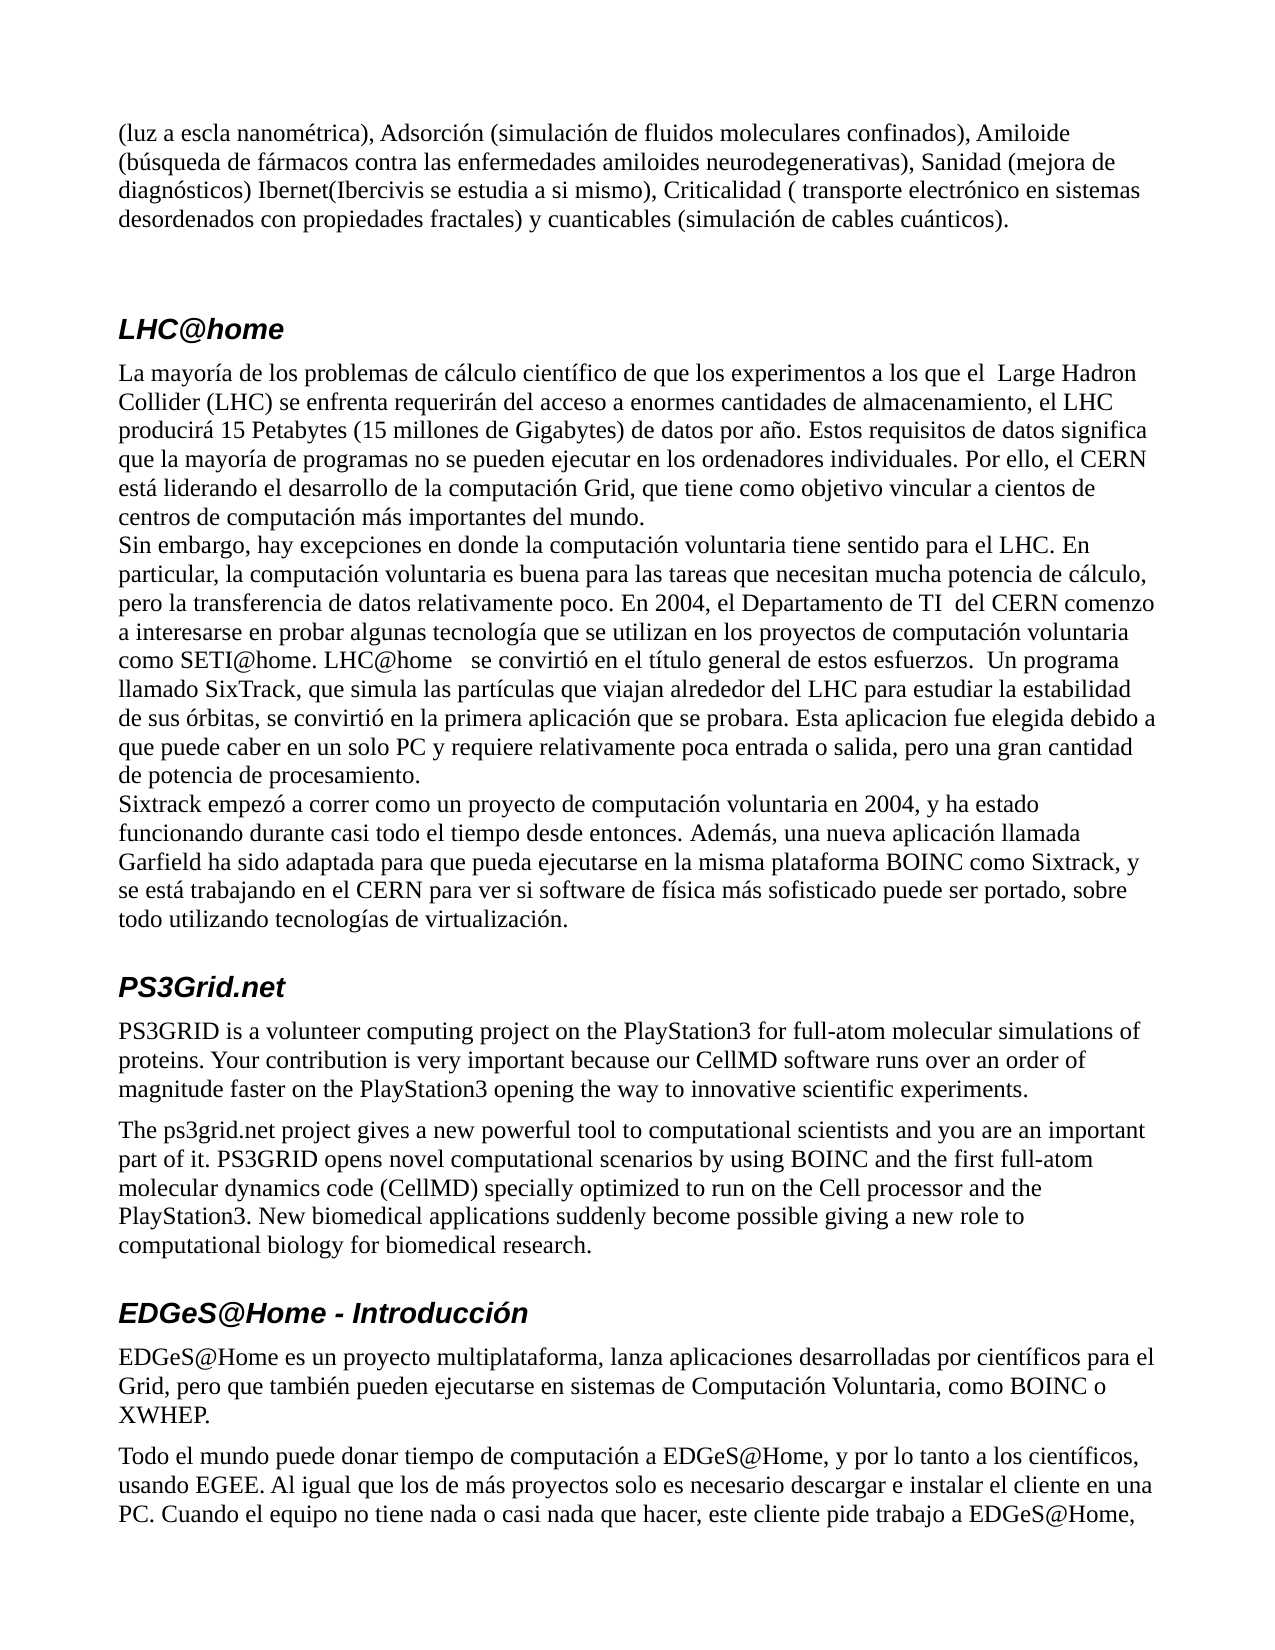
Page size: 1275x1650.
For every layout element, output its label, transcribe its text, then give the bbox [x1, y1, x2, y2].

text Todo el mundo puede donar tiempo de computación a EDGeS@Home, y por lo tanto a los científicos, usando EGEE. Al igual que los de más proyectos solo es necesario descargar e instalar el cliente en una PC. Cuando el equipo no tiene nada o casi nada que hacer, este cliente pide trabajo a EDGeS@Home, [118, 1441, 1157, 1527]
subtitle PS3Grid.net [118, 970, 1157, 1004]
text (luz a escla nanométrica), Adsorción (simulación de fluidos moleculares confinados), Amiloide (búsqueda de fármacos contra las enfermedades amiloides neurodegenerativas), Sanidad (mejora de diagnósticos) Ibernet(Ibercivis se estudia a si mismo), Criticalidad ( transporte electrónico en sistemas desordenados con propiedades fractales) y cuanticables (simulación de cables cuánticos). [118, 118, 1157, 233]
text PS3GRID is a volunteer computing project on the PlayStation3 for full-atom molecular simulations of proteins. Your contribution is very important because our CellMD software runs over an order of magnitude faster on the PlayStation3 opening the way to innovative scientific experiments. [118, 1016, 1157, 1103]
subtitle LHC@home [118, 312, 1157, 345]
text EDGeS@Home es un proyecto multiplataforma, lanza aplicaciones desarrolladas por científicos para el Grid, pero que también pueden ejecutarse en sistemas de Computación Voluntaria, como BOINC o XWHEP. [118, 1342, 1157, 1429]
subtitle EDGeS@Home - Introducción [118, 1296, 1157, 1330]
text The ps3grid.net project gives a new powerful tool to computational scientists and you are an important part of it. PS3GRID opens novel computational scenarios by using BOINC and the first full-atom molecular dynamics code (CellMD) specially optimized to run on the Cell processor and the PlayStation3. New biomedical applications suddenly become possible giving a new role to computational biology for biomedical research. [118, 1115, 1157, 1259]
text La mayoría de los problemas de cálculo científico de que los experimentos a los que el Large Hadron Collider (LHC) se enfrenta requerirán del acceso a enormes cantidades de almacenamiento, el LHC producirá 15 Petabytes (15 millones de Gigabytes) de datos por año. Estos requisitos de datos significa que la mayoría de programas no se pueden ejecutar en los ordenadores individuales. Por ello, el CERN está liderando el desarrollo de la computación Grid, que tiene como objetivo vincular a cientos de centros de computación más importantes del mundo. Sin embargo, hay excepciones en donde la computación voluntaria tiene sentido para el LHC. En particular, la computación voluntaria es buena para las tareas que necesitan mucha potencia de cálculo, pero la transferencia de datos relativamente poco. En 2004, el Departamento de TI del CERN comenzo a interesarse ​en probar algunas tecnología que se utilizan en los proyectos de computación voluntaria como SETI@home. LHC@home se convirtió en el título general de estos esfuerzos. Un programa llamado SixTrack, que simula las partículas que viajan alrededor del LHC para estudiar la estabilidad de sus órbitas, se convirtió en la primera aplicación que se probara. Esta aplicacion fue elegida debido a que puede caber en un solo PC y requiere relativamente poca entrada o salida, pero una gran cantidad de potencia de procesamiento. Sixtrack empezó a correr como un proyecto de computación voluntaria en 2004, y ha estado funcionando durante casi todo el tiempo desde entonces. Además, una nueva aplicación llamada Garfield ha sido adaptada para que pueda ejecutarse en la misma plataforma BOINC como Sixtrack, y se está trabajando en el CERN para ver si software de física más sofisticado puede ser portado, sobre todo utilizando tecnologías de virtualización. [118, 358, 1157, 933]
